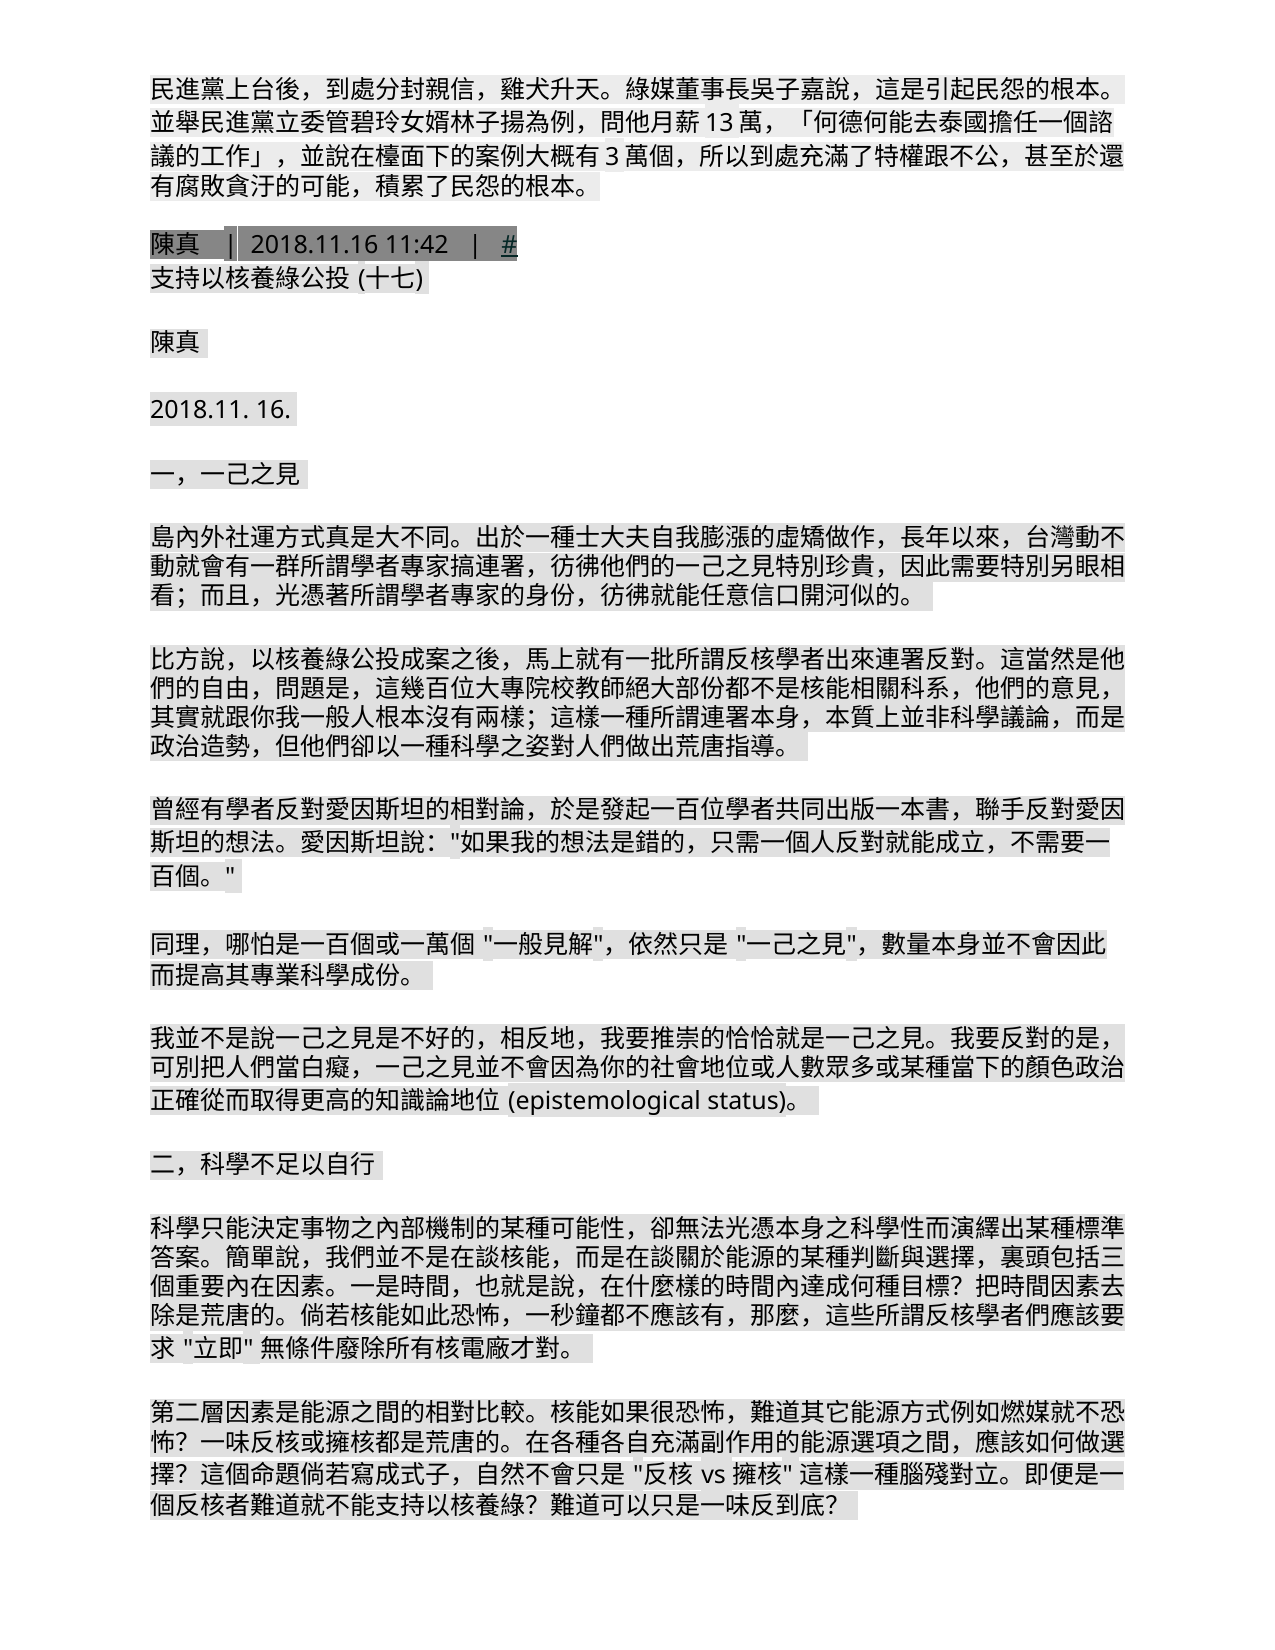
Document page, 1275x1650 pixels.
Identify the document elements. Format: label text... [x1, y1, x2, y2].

text 吳子嘉是綠營的人，連他都說類似像管碧玲的女婿啦(或是什麼史哲啦、吳音寧啦) 等等這樣一些雞犬昇天封官鬻爵的例子，大約有三萬個！特別是綠營政二代及其一家老少，幾乎全面佔領了各種肥缺，享盡高官權位厚祿，少有例外。這些無德無才之人，憑什麼坐領高薪、掌握大權？ 我常感納悶的是，究竟是什麼樣的一種智商和品性的人，才會把選票投給這樣一個完全不擇手段貪污舞弊搞分贓不惜挑撥族群仇恨不惜毀壞所有典章制度的政治詐騙集團？或者說，這個人渣黨的選民，到底有沒有花一秒鐘去想過這個問題：到底自己是為了什麼樣的理由而支持？或者再換個方式說，到底是要齷齪腐爛到何種程度，然後你才會意識到這一切？ 吳子嘉說雞犬昇天分贓酬庸的例子約三萬個，依我看不只三萬。而且，很重要的一點是：人渣黨這樣一種腐敗並非近幾年的事，而是早在二、三十年前就已如此，只要手上有點權，馬上就大撈特撈；隨著權力版圖的擴大，所作所為也就更加不堪入目。除了雞犬昇天奴才當道之外，官位就像商品一樣，拿來賣錢，拿來分贓，拿來做為一種政治交易。 我們一般人每天工作辛苦到爆，以維持生活。但是，這些人渣卻只需操弄一套侵蝕人心與人性的政治詐術，馬上財源滾滾，乃至高官厚祿，雞犬昇天。 就本質而言，民進黨其實早已消失至少30年，至於時下這個人渣黨，無非就是舊國民黨的一種借屍還魂，而當下的國民黨則又分成兩派，一派是馬英九式的，全是一些溫溫吞吞清廉正直的書生，另一派就跟人渣黨一樣，同樣是貪婪無度的豺狼虎豹，差別在於他們比較像是真小人，不會像人渣黨那樣滿口漂亮話卻又壞事做絕。 陳真 2018. 11. 17. ============= 像管媽女婿林子揚這種案例 綠媒老董爆：檯面下還有3萬個 《美麗島電子報》董事長吳子嘉說，如民進黨立委管碧玲女婿林子揚的案例，在檯面下的案例大概有3萬個。 2018年10月20日 中時電子報 邱文秀 民進黨上台後，到處分封親信，雞犬升天。綠媒董事長吳子嘉說，這是引起民怨的根本。並舉民進黨立委管碧玲女婿林子揚為例，問他月薪13萬，「何德何能去泰國擔任一個諮議的工作」，並說在檯面下的案例大概有3萬個，所以到處充滿了特權跟不公，甚至於還有腐敗貪汙的可能，積累了民怨的根本。 [150, 75, 1125, 201]
text 支持以核養綠公投 (十七) 陳真 2018.11. 16. 一，一己之見 島內外社運方式真是大不同。出於一種士大夫自我膨漲的虛矯做作，長年以來，台灣動不動就會有一群所謂學者專家搞連署，彷彿他們的一己之見特別珍貴，因此需要特別另眼相看；而且，光憑著所謂學者專家的身份，彷彿就能任意信口開河似的。 比方說，以核養綠公投成案之後，馬上就有一批所謂反核學者出來連署反對。這當然是他們的自由，問題是，這幾百位大專院校教師絕大部份都不是核能相關科系，他們的意見，其實就跟你我一般人根本沒有兩樣；這樣一種所謂連署本身，本質上並非科學議論，而是政治造勢，但他們卻以一種科學之姿對人們做出荒唐指導。 曾經有學者反對愛因斯坦的相對論，於是發起一百位學者共同出版一本書，聯手反對愛因斯坦的想法。愛因斯坦說："如果我的想法是錯的，只需一個人反對就能成立，不需要一百個。" 同理，哪怕是一百個或一萬個 "一般見解"，依然只是 "一己之見"，數量本身並不會因此而提高其專業科學成份。 我並不是說一己之見是不好的，相反地，我要推崇的恰恰就是一己之見。我要反對的是，可別把人們當白癡，一己之見並不會因為你的社會地位或人數眾多或某種當下的顏色政治正確從而取得更高的知識論地位 (epistemological status)。 二，科學不足以自行 科學只能決定事物之內部機制的某種可能性，卻無法光憑本身之科學性而演繹出某種標準答案。簡單說，我們並不是在談核能，而是在談關於能源的某種判斷與選擇，裏頭包括三個重要內在因素。一是時間，也就是說，在什麼樣的時間內達成何種目標？把時間因素去除是荒唐的。倘若核能如此恐怖，一秒鐘都不應該有，那麼，這些所謂反核學者們應該要求 "立即" 無條件廢除所有核電廠才對。 第二層因素是能源之間的相對比較。核能如果很恐怖，難道其它能源方式例如燃媒就不恐怖？一味反核或擁核都是荒唐的。在各種各自充滿副作用的能源選項之間，應該如何做選擇？這個命題倘若寫成式子，自然不會只是 "反核 vs 擁核" 這樣一種腦殘對立。即便是一個反核者難道就不能支持以核養綠？難道可以只是一味反到底？ 這涉及第三個因素就是可行性。烏托邦是美好的，問題是做得到嗎？去除所有因素與相對考量，光是描繪一種美侖美奐的所謂非核家園，美則美矣，卻缺乏現實意義。比方說，這些所謂反核學者連署聲明提出五大理由，其中兩大理由是 "應以非核減煤減少空污" 以及 "再生能源前景佳，應大力推廣取代核電"，講這個不是空話嗎？怎麼做到以及民國幾年才做得到呢？ 三，不誠實 這些所謂反核學者連署聲明的第一大理由是批評以核養綠公投 "擁抱「過期核電廠」與「混亂拼裝核四」"。諸如這類空洞的聳動政治辭彙，恐怕比你我一般人的 "一己之見" 的認知水平還要低。這不是在描述問題，而是一種造勢修辭，以修辭取代議論，就像各種選舉活動那樣，缺乏基本的認知意義。 剛剛出門吃早餐，看到鄰桌顧客在看報紙，頭版頭條寫著："陳其邁表示：高雄不可以被踐踏"。我心裏想，這話是什麼意思？太玄了。人家韓國瑜說高雄 "又老又窮"，基本上是一種針對問題的描述，你可以不認同，但是這跟 "高雄被踐踏" 有啥關係？高雄被羞辱、被踐踏又是什麼意思呢？當然沒有意思 (sense)，它只是一種情緒修辭，旨在挑起人們對於對手的某種反感。 所謂反核學者們的修辭方式也一樣，旨在造勢，而非議論，缺乏認知意義。雖然這樣一種連署本質上只是一種政治，但這並不意味著你就可以胡說八道、信口開河。 四，不道德 我常講，我們不可能預知各種道德內容，但能根據其形式來判斷其道德意義能否成立。主要判斷準則之一就是內在一致性。比方說，一個人如果真的反核，那就應該早上反，晚上也要反，藍旗底下反，綠旗當頭更要反。但是，台灣的所謂反核人士卻缺乏這樣的基本一致性，他們的反核向來有個政治前提要件是："只要是國民黨當家，我就反核"。 人渣黨奪權成功之前，把核電廠講得比核子彈還可怕，結果一上台竟然重啟 (依其所言 "過期" 的) 核二廠，反核學者們應該馬上起來抗爭包圍立法院或是搞聯署才對啊。尤有甚者，核四廠更是在阿扁當所謂總統，蔡英文和蘇貞昌擔任行政院正副院長時追加四、五百億元，並要求核四儘速完工，但是所謂反核人士卻沉默是金。 五，不知所云 所謂幾百位反核學者的連署之第五大理由是 "廢核發展綠能掌握能源轉型實踐直接民主"。連這樣也能瞎扯到什麼 "直接民主"，對此我就無言了 (還好沒有說以核養綠是阿共仔的陰謀)。在台灣，語言與概念總是能如此操弄，我常有一種被打敗的感覺；只能說，這些人缺乏最基本的誠實與道德一致性；而且，旨在造勢，而非講理，以修辭代替議論，缺乏基本認知內涵。 一個人要贊成什麼反對什麼當然都行，一點問題都沒有，但贊成與反對的過程中，事物理應如其所是，而非操弄。 [150, 261, 1125, 1554]
text 陳真 | 2018.11.16 11:42 | # [150, 226, 1125, 261]
